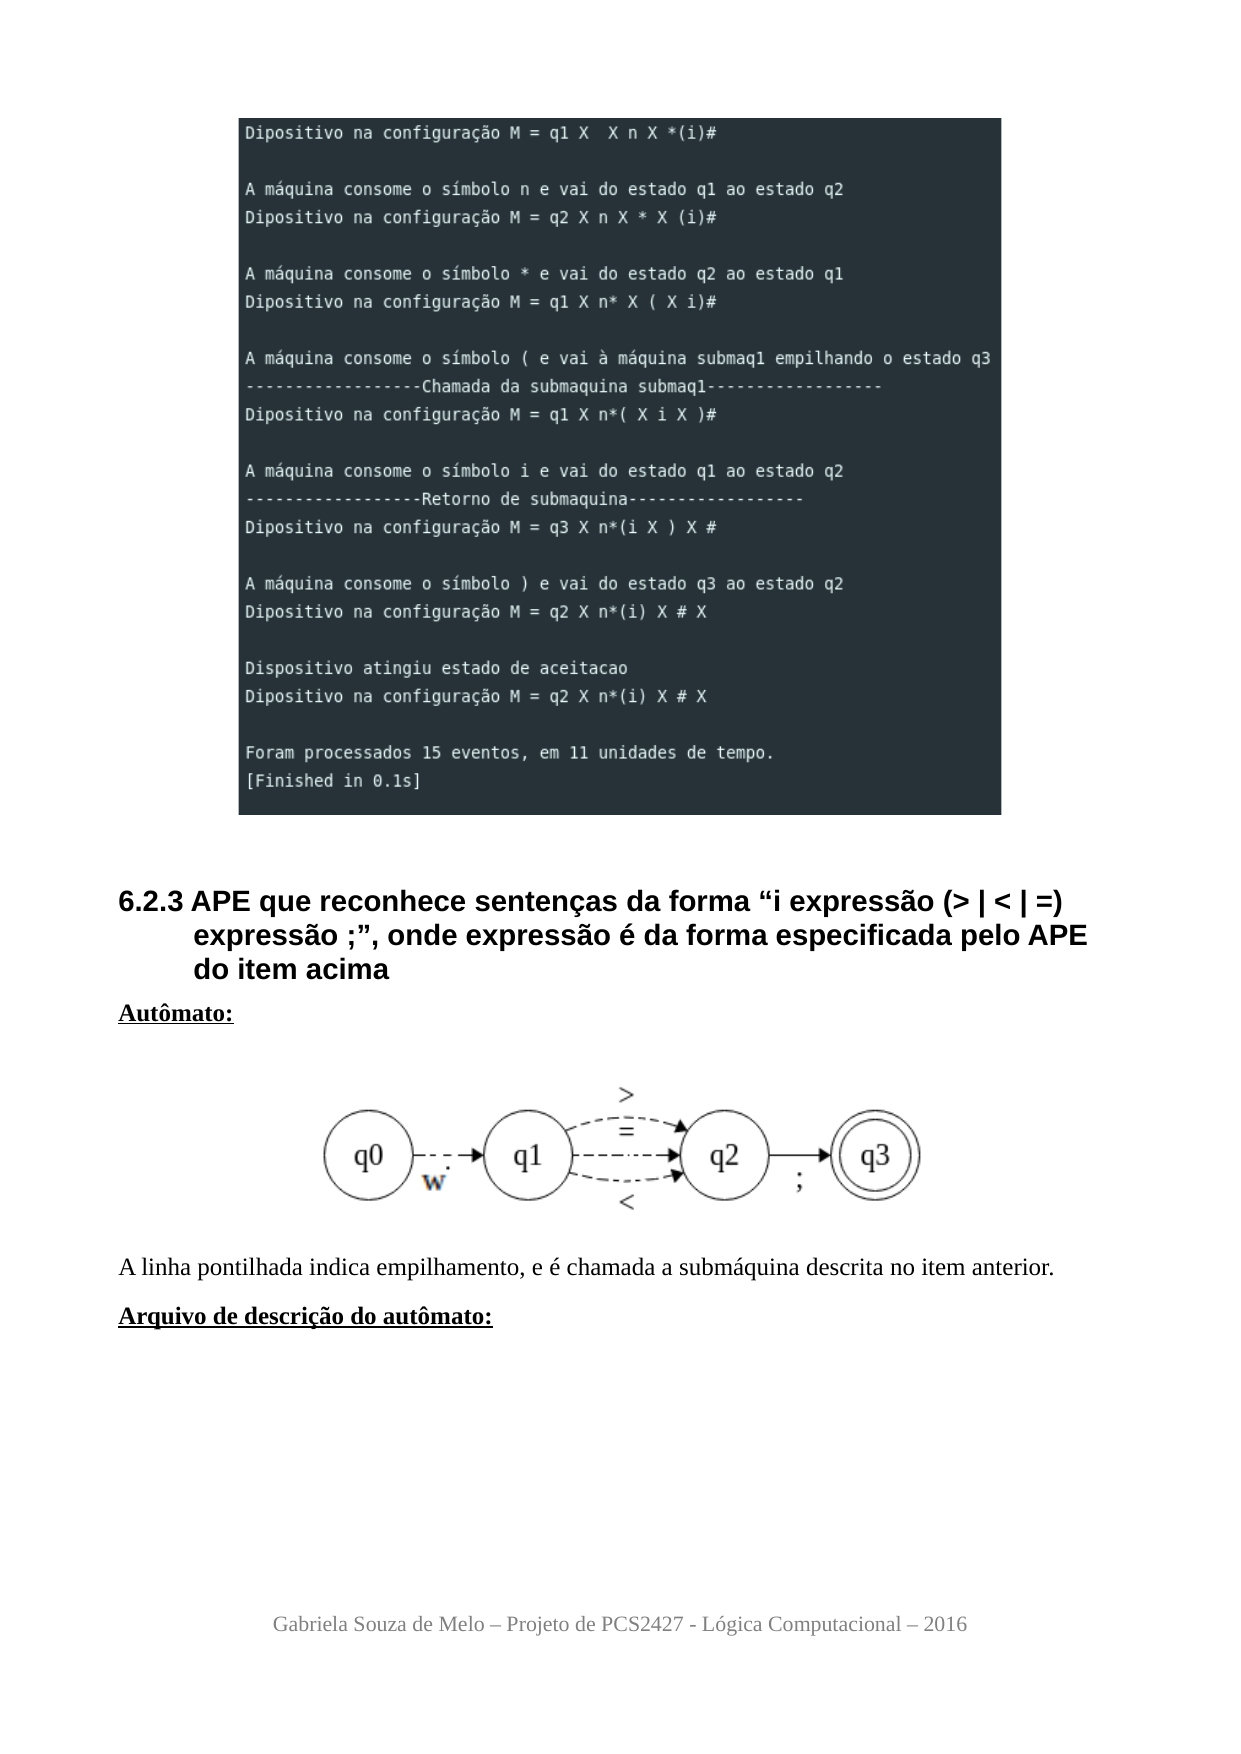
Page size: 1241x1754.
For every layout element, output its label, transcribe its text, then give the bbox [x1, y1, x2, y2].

subtitle 6.2.3 APE que reconhece sentenças da forma “i expressão (> | < | =) expressão ;”, onde expressão é da forma especificada pelo APE do item acima [118, 884, 1122, 985]
text Autômato: [118, 998, 1122, 1027]
text Arquivo de descrição do autômato: [118, 1301, 1122, 1330]
picture [284, 1047, 956, 1253]
text A linha pontilhada indica empilhamento, e é chamada a submáquina descrita no item anterior. [118, 1047, 1122, 1281]
picture [238, 118, 1002, 815]
